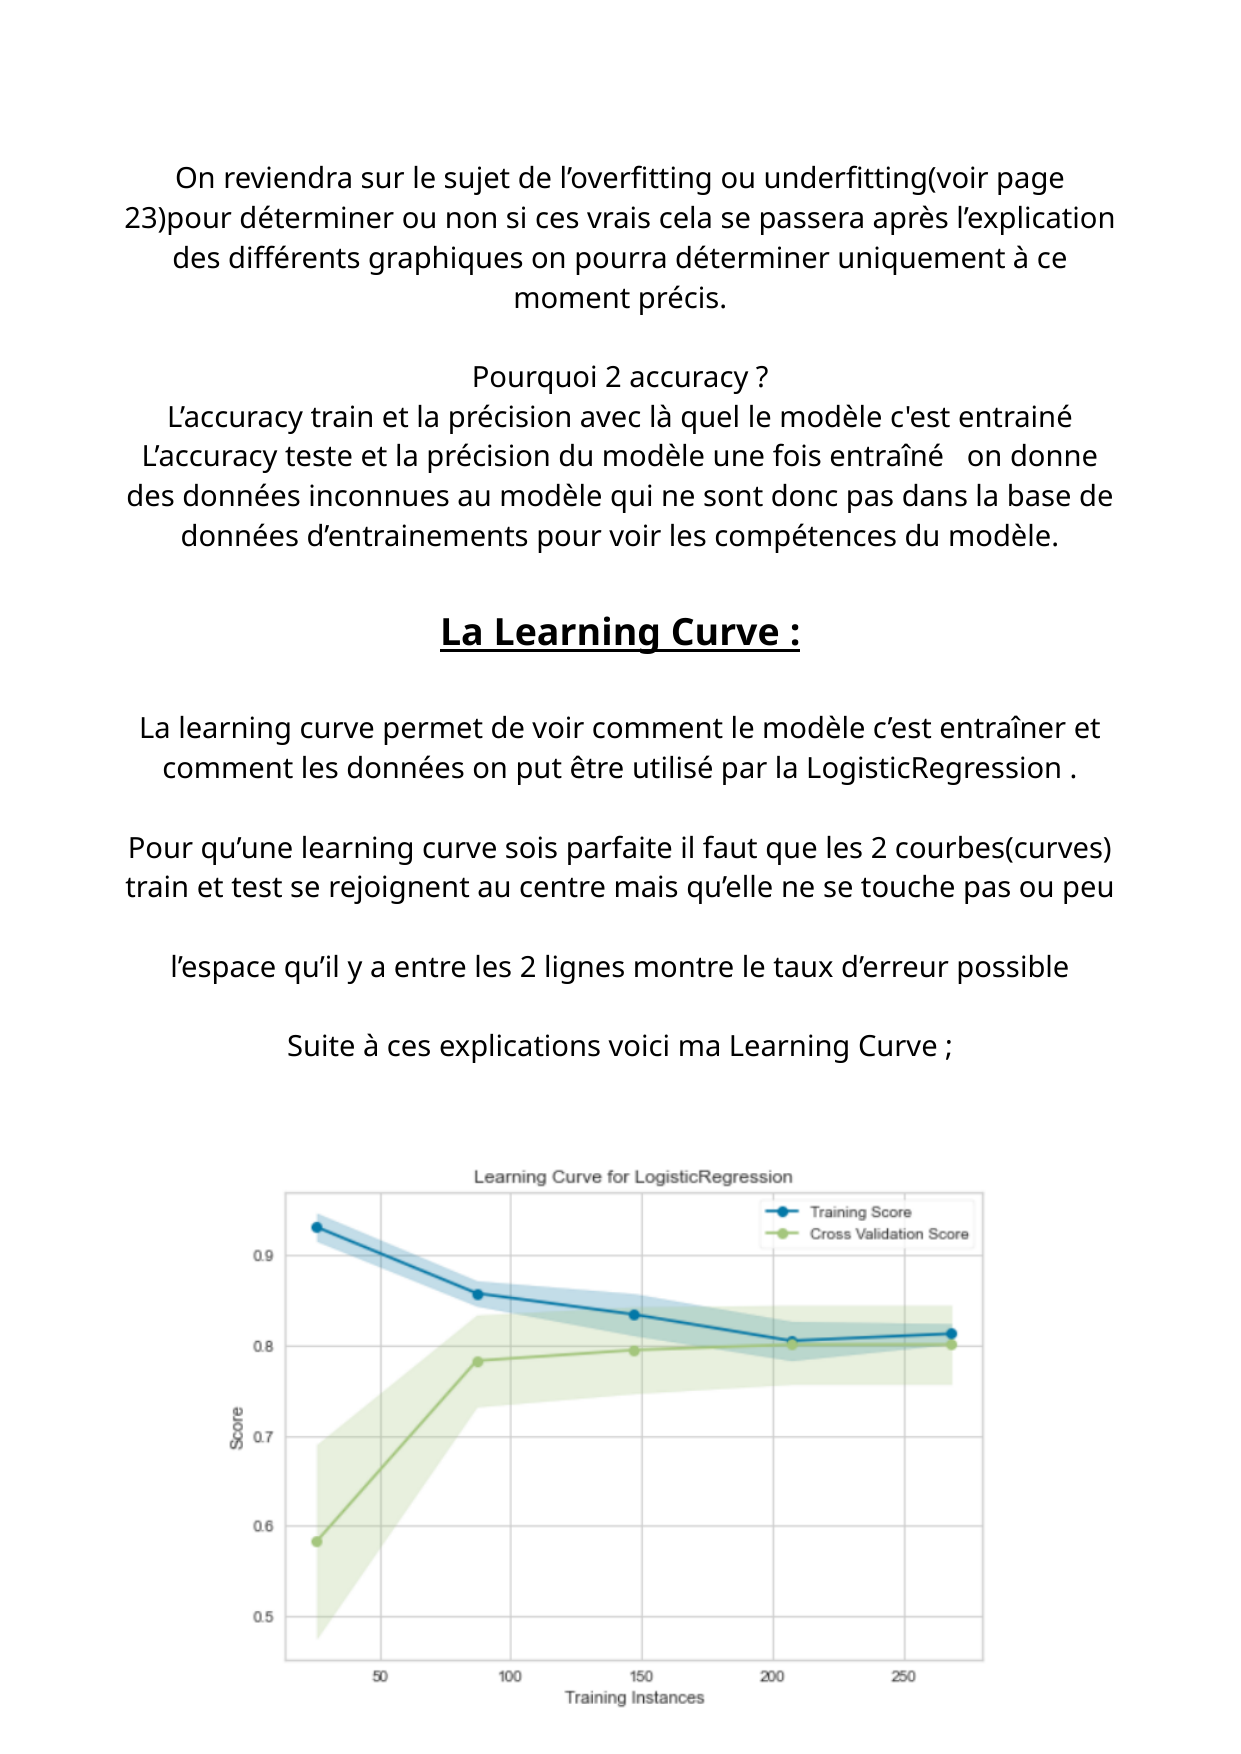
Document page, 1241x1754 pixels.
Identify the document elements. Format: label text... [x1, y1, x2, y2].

text L’accuracy train et la précision avec là quel le modèle c'est entrainé [118, 396, 1122, 436]
text L’accuracy teste et la précision du modèle une fois entraîné on donne des données inconnues au modèle qui ne sont donc pas dans la base de données d’entrainements pour voir les compétences du modèle. [118, 436, 1122, 555]
text l’espace qu’il y a entre les 2 lignes montre le taux d’erreur possible [118, 946, 1122, 986]
text Pour qu’une learning curve sois parfaite il faut que les 2 courbes(curves) train et test se rejoignent au centre mais qu’elle ne se touche pas ou peu [118, 827, 1122, 906]
text Pourquoi 2 accuracy ? [118, 356, 1122, 396]
text La Learning Curve : [118, 606, 1122, 657]
text La learning curve permet de voir comment le modèle c’est entraîner et comment les données on put être utilisé par la LogisticRegression . [118, 708, 1122, 787]
text On reviendra sur le sujet de l’overfitting ou underfitting(voir page 23)pour déterminer ou non si ces vrais cela se passera après l’explication des différents graphiques on pourra déterminer uniquement à ce moment précis. [118, 158, 1122, 317]
text Suite à ces explications voici ma Learning Curve ; [118, 1025, 1122, 1065]
